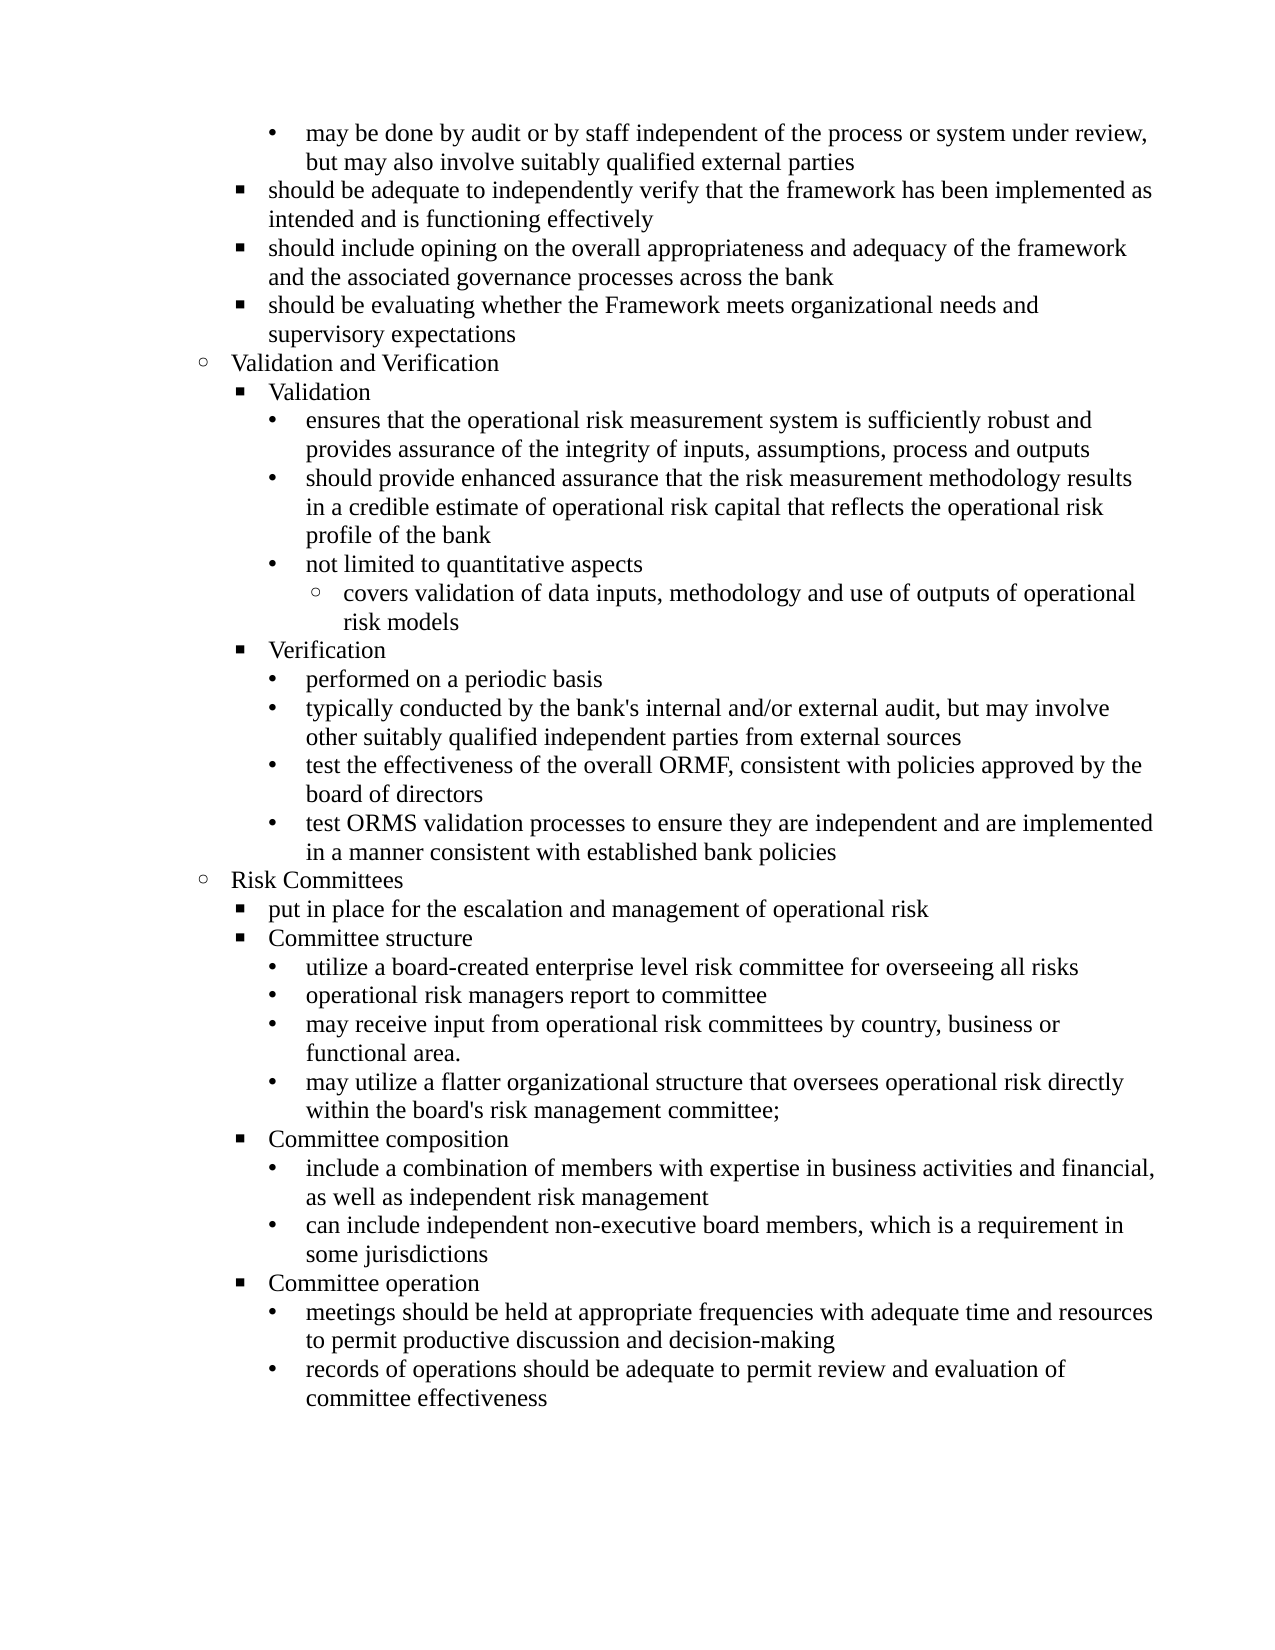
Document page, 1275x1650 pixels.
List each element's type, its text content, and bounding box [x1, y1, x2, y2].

list may be done by audit or by staff independent of the process or system under review, but may also involve suitably qualified external parties [268, 118, 1157, 176]
list Risk Committees [193, 866, 1157, 894]
list Validation [231, 377, 1157, 406]
list Validation and Verification [193, 348, 1157, 377]
list Committee operation [231, 1268, 1157, 1297]
list Committee composition [231, 1124, 1157, 1153]
list ensures that the operational risk measurement system is sufficiently robust and provides assurance of the integrity of inputs, assumptions, process and outputs [268, 406, 1157, 463]
list can include independent non-executive board members, which is a requirement in some jurisdictions [268, 1211, 1157, 1268]
list should be evaluating whether the Framework meets organizational needs and supervisory expectations [231, 291, 1157, 348]
list include a combination of members with expertise in business activities and financial, as well as independent risk management [268, 1153, 1157, 1211]
list performed on a periodic basis [268, 664, 1157, 693]
list not limited to quantitative aspects [268, 549, 1157, 578]
list may utilize a flatter organizational structure that oversees operational risk directly within the board's risk management committee; [268, 1067, 1157, 1124]
list should provide enhanced assurance that the risk measurement methodology results in a credible estimate of operational risk capital that reflects the operational risk profile of the bank [268, 463, 1157, 549]
list records of operations should be adequate to permit review and evaluation of committee effectiveness [268, 1354, 1157, 1412]
list test ORMS validation processes to ensure they are independent and are implemented in a manner consistent with established bank policies [268, 808, 1157, 866]
list typically conducted by the bank's internal and/or external audit, but may involve other suitably qualified independent parties from external sources [268, 693, 1157, 751]
list meetings should be held at appropriate frequencies with adequate time and resources to permit productive discussion and decision-making [268, 1297, 1157, 1354]
list test the effectiveness of the overall ORMF, consistent with policies approved by the board of directors [268, 751, 1157, 808]
list should include opining on the overall appropriateness and adequacy of the framework and the associated governance processes across the bank [231, 233, 1157, 291]
list Verification [231, 636, 1157, 664]
list should be adequate to independently verify that the framework has been implemented as intended and is functioning effectively [231, 176, 1157, 233]
list may receive input from operational risk committees by country, business or functional area. [268, 1009, 1157, 1067]
list Committee structure [231, 923, 1157, 952]
list operational risk managers report to committee [268, 981, 1157, 1009]
list covers validation of data inputs, methodology and use of outputs of operational risk models [306, 578, 1157, 636]
list put in place for the escalation and management of operational risk [231, 894, 1157, 923]
list utilize a board-created enterprise level risk committee for overseeing all risks [268, 952, 1157, 981]
